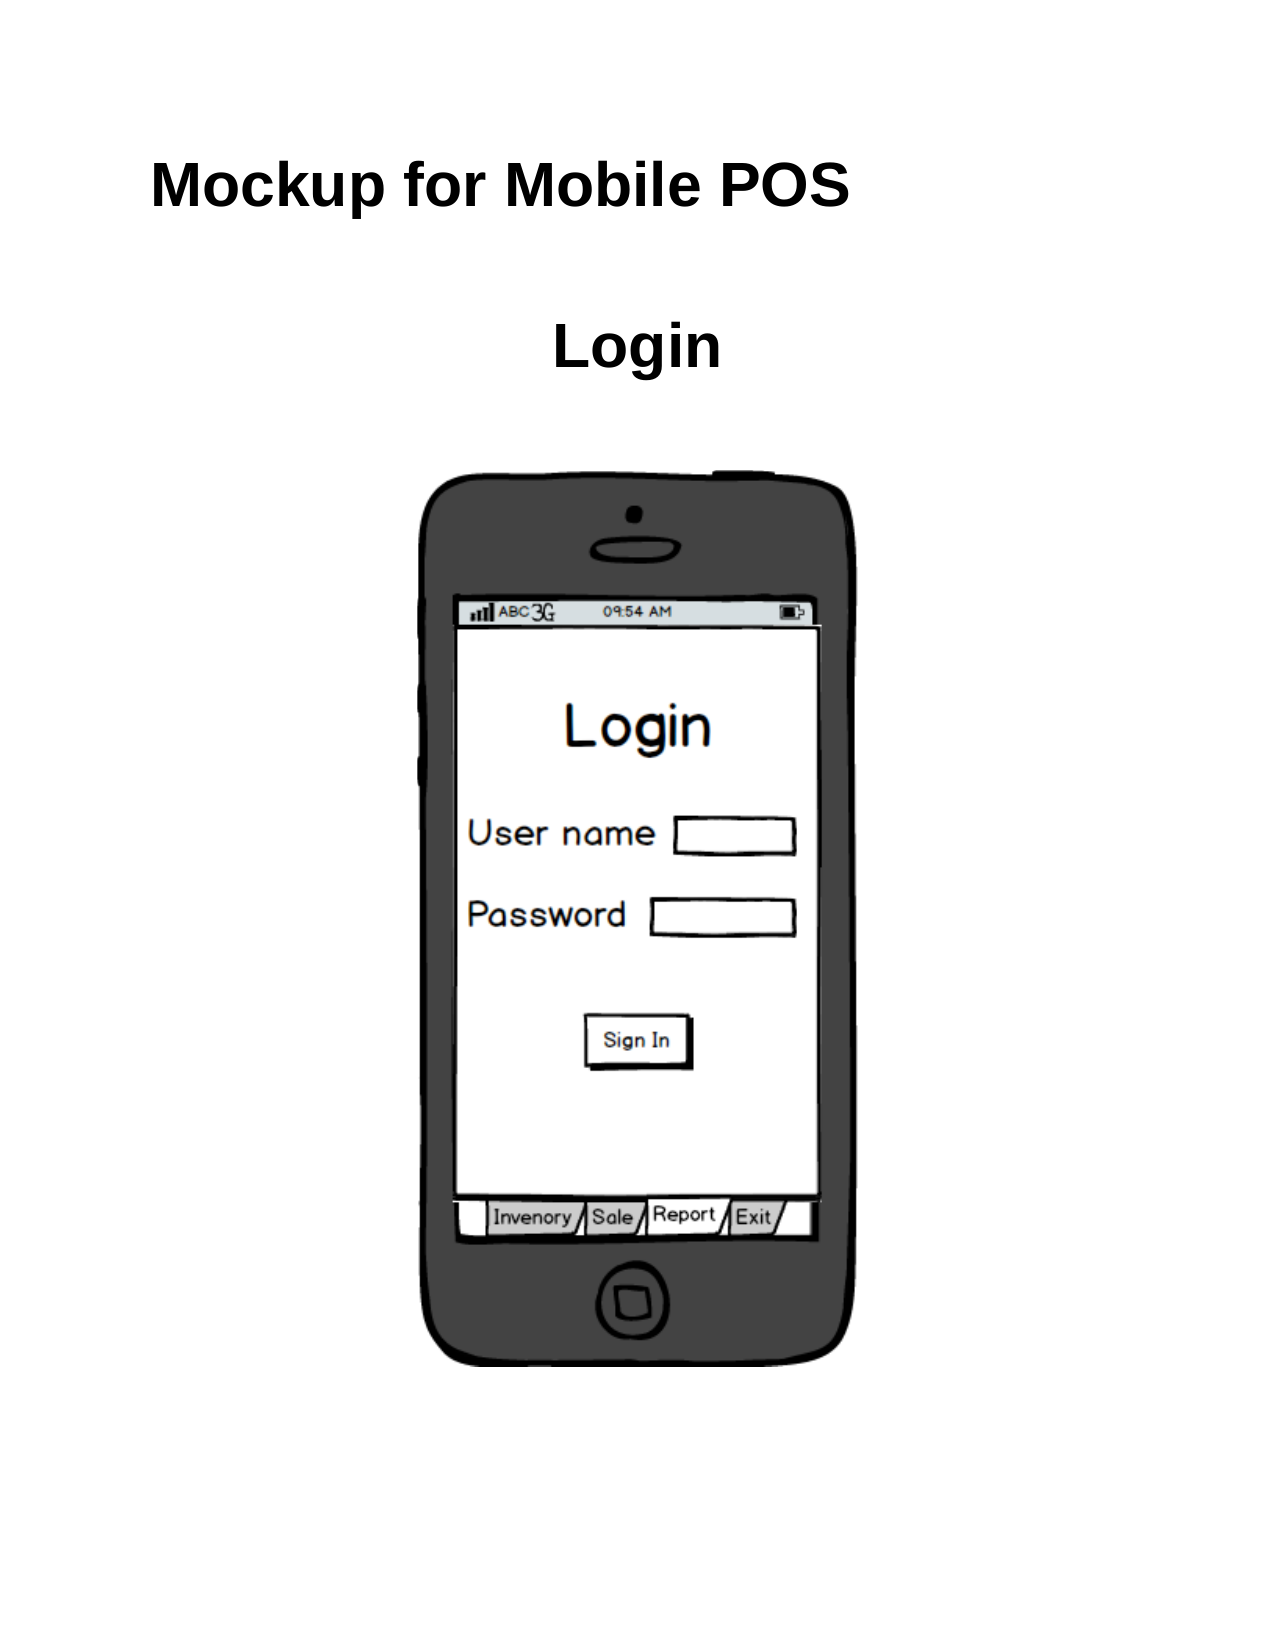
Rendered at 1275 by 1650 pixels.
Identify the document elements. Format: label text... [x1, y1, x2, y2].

text Login [150, 310, 1125, 380]
picture [417, 470, 858, 1367]
text Mockup for Mobile POS [150, 150, 1125, 220]
